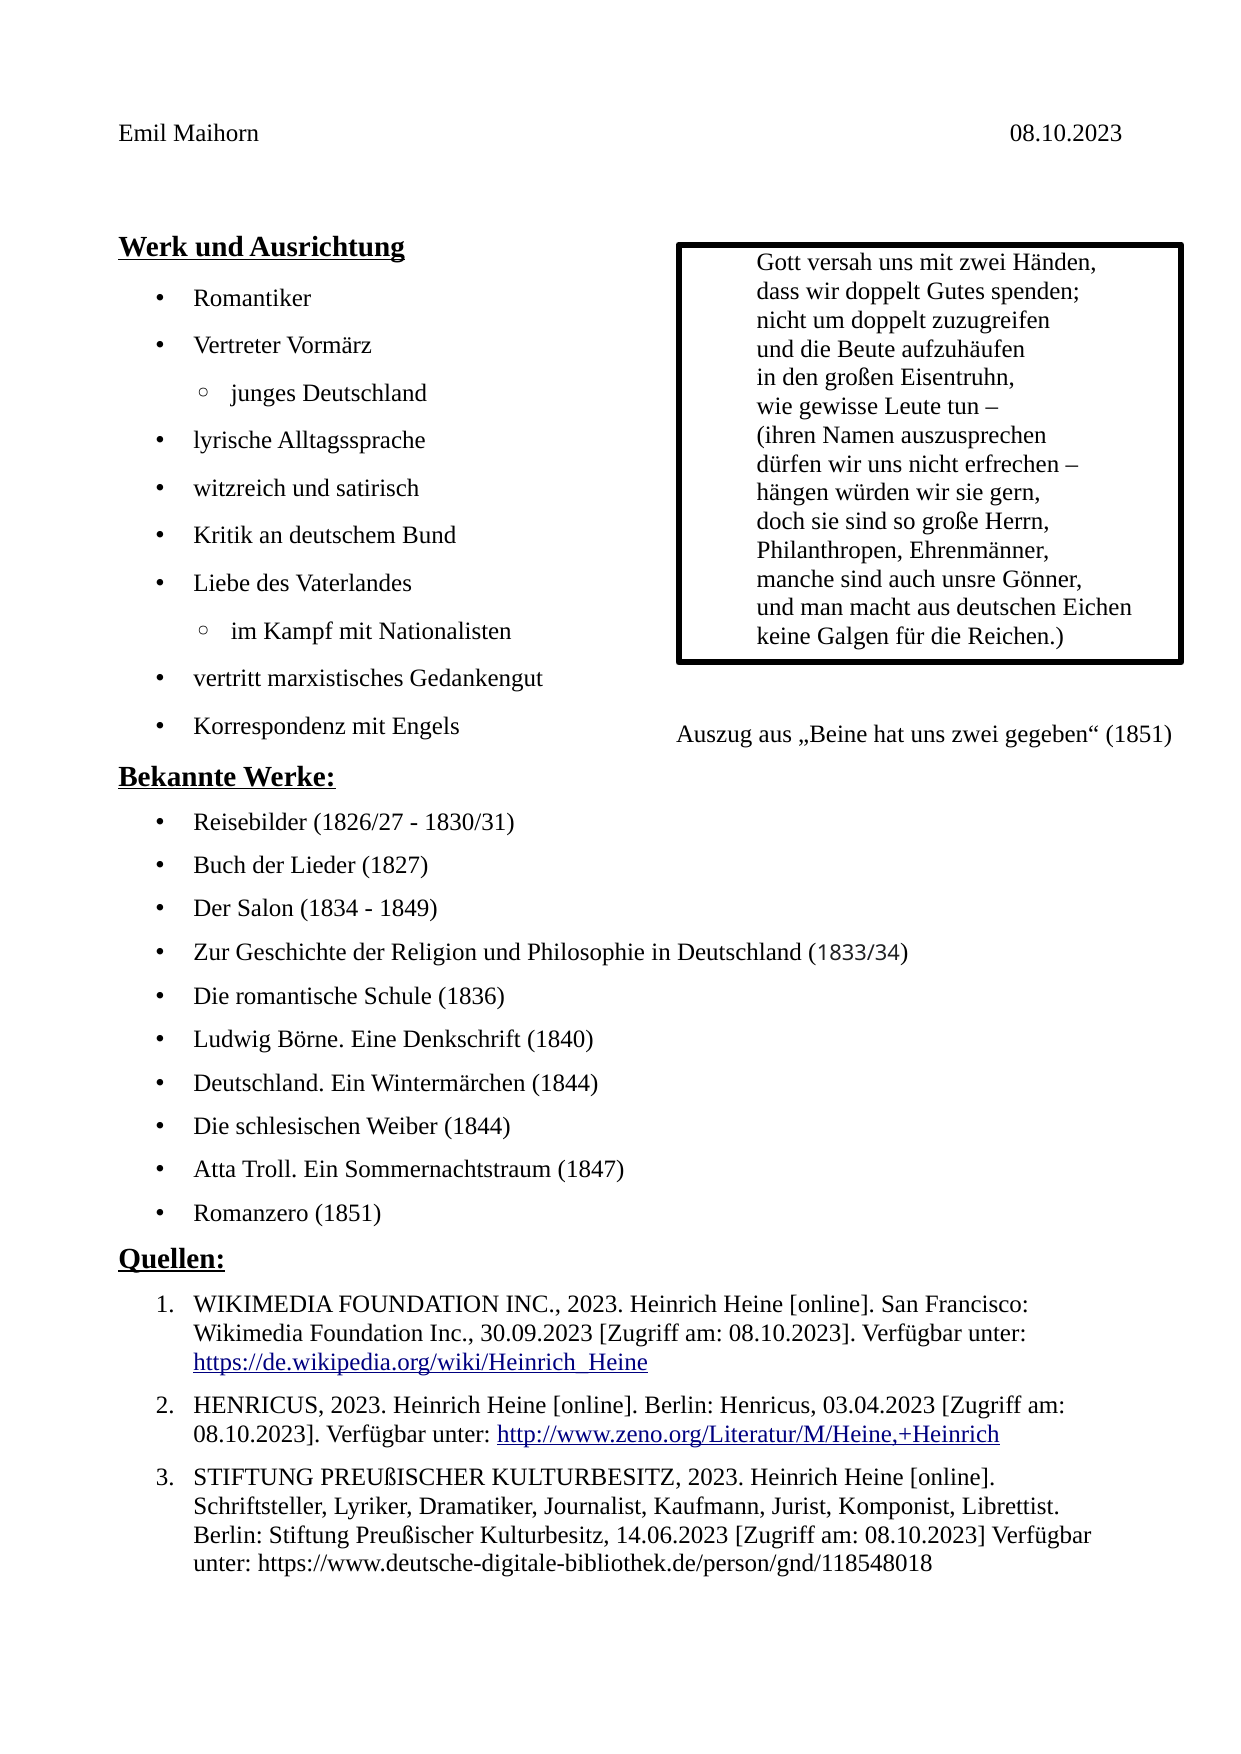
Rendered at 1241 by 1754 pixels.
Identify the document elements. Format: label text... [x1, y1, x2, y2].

list im Kampf mit Nationalisten [682, 616, 1122, 644]
list STIFTUNG PREUßISCHER KULTURBESITZ, 2023. Heinrich Heine [online]. Schriftsteller, Lyriker, Dramatiker, Journalist, Kaufmann, Jurist, Komponist, Librettist. Berlin: Stiftung Preußischer Kulturbesitz, 14.06.2023 [Zugriff am: 08.10.2023] Verfügbar unter: https://www.deutsche-digitale-bibliothek.de/person/gnd/118548018 [156, 1462, 1122, 1577]
list Buch der Lieder (1827) [156, 850, 1122, 879]
list Vertreter Vormärz [682, 330, 1122, 359]
list WIKIMEDIA FOUNDATION INC., 2023. Heinrich Heine [online]. San Francisco: Wikimedia Foundation Inc., 30.09.2023 [Zugriff am: 08.10.2023]. Verfügbar unter: https://de.wikipedia.org/wiki/Heinrich_Heine [156, 1289, 1122, 1376]
list Kritik an deutschem Bund [682, 521, 1122, 549]
text Bekannte Werke: [118, 759, 1122, 792]
list Liebe des Vaterlandes [156, 568, 676, 597]
list Ludwig Börne. Eine Denkschrift (1840) [156, 1024, 1122, 1053]
list Der Salon (1834 - 1849) [156, 893, 1122, 922]
list lyrische Alltagssprache [682, 425, 1122, 454]
list Romanzero (1851) [156, 1198, 1122, 1227]
list Deutschland. Ein Wintermärchen (1844) [156, 1068, 1122, 1097]
list im Kampf mit Nationalisten [193, 616, 676, 644]
text Quellen: [118, 1241, 1122, 1275]
list Kritik an deutschem Bund [156, 521, 676, 549]
list Liebe des Vaterlandes [682, 568, 1122, 597]
list Romantiker [682, 283, 1122, 311]
list Die schlesischen Weiber (1844) [156, 1111, 1122, 1140]
list vertritt marxistisches Gedankengut [156, 663, 1122, 692]
list Romantiker [156, 283, 676, 311]
list Atta Troll. Ein Sommernachtstraum (1847) [156, 1154, 1122, 1183]
list HENRICUS, 2023. Heinrich Heine [online]. Berlin: Henricus, 03.04.2023 [Zugriff am: 08.10.2023]. Verfügbar unter: http://www.zeno.org/Literatur/M/Heine,+Heinrich [156, 1390, 1122, 1448]
list junges Deutschland [682, 378, 1122, 407]
list Die romantische Schule (1836) [156, 981, 1122, 1010]
list Reisebilder (1826/27 - 1830/31) [156, 807, 1122, 836]
list Vertreter Vormärz [156, 330, 676, 359]
list junges Deutschland [193, 378, 676, 407]
list lyrische Alltagssprache [156, 425, 676, 454]
text Werk und Ausrichtung [118, 229, 1122, 263]
list Korrespondenz mit Engels [156, 711, 1122, 740]
list witzreich und satirisch [156, 473, 676, 502]
list Zur Geschichte der Religion und Philosophie in Deutschland (1833/34) [156, 937, 1122, 967]
list witzreich und satirisch [682, 473, 1122, 502]
